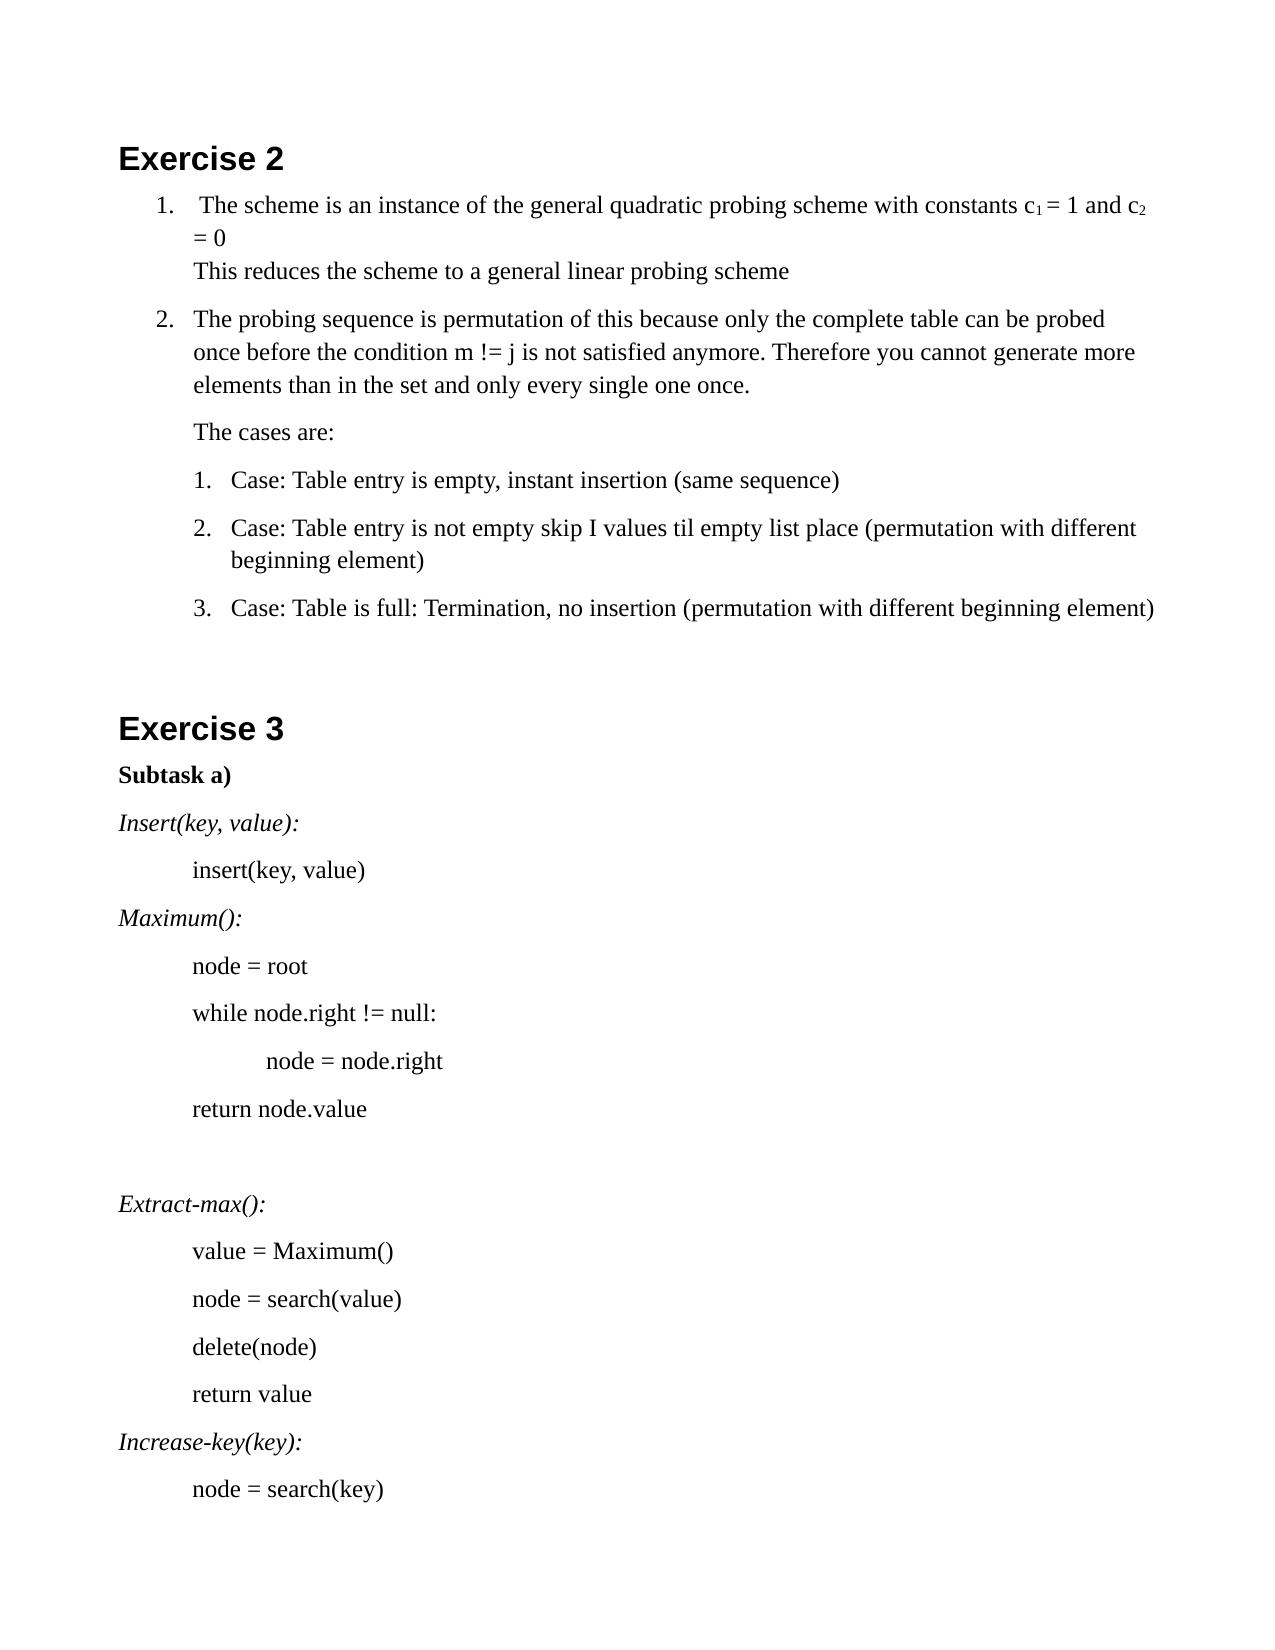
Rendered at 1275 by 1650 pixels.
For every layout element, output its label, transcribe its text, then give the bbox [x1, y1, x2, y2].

list The cases are: [156, 417, 1157, 446]
text Extract-max(): [118, 1189, 1157, 1218]
text insert(key, value) [118, 856, 1157, 884]
subtitle Exercise 2 [118, 139, 1157, 178]
list Case: Table entry is not empty skip I values til empty list place (permutation with different beginning element) [193, 513, 1157, 574]
text delete(node) [118, 1332, 1157, 1360]
text node = root [118, 951, 1157, 979]
text return value [118, 1379, 1157, 1408]
text Increase-key(key): [118, 1427, 1157, 1456]
subtitle Exercise 3 [118, 709, 1157, 748]
list The probing sequence is permutation of this because only the complete table can be probed once before the condition m != j is not satisfied anymore. Therefore you cannot generate more elements than in the set and only every single one once. [156, 304, 1157, 398]
text node = search(key) [118, 1474, 1157, 1503]
text node = node.right [118, 1046, 1157, 1075]
text return node.value [118, 1094, 1157, 1122]
text while node.right != null: [118, 998, 1157, 1027]
text node = search(value) [118, 1284, 1157, 1313]
text Subtask a) [118, 760, 1157, 789]
list Case: Table entry is empty, instant insertion (same sequence) [193, 465, 1157, 494]
text Insert(key, value): [118, 808, 1157, 837]
list Case: Table is full: Termination, no insertion (permutation with different beginning element) [193, 593, 1157, 622]
list The scheme is an instance of the general quadratic probing scheme with constants c1 = 1 and c2 = 0 This reduces the scheme to a general linear probing scheme [156, 190, 1157, 285]
text value = Maximum() [118, 1236, 1157, 1265]
text Maximum(): [118, 903, 1157, 932]
